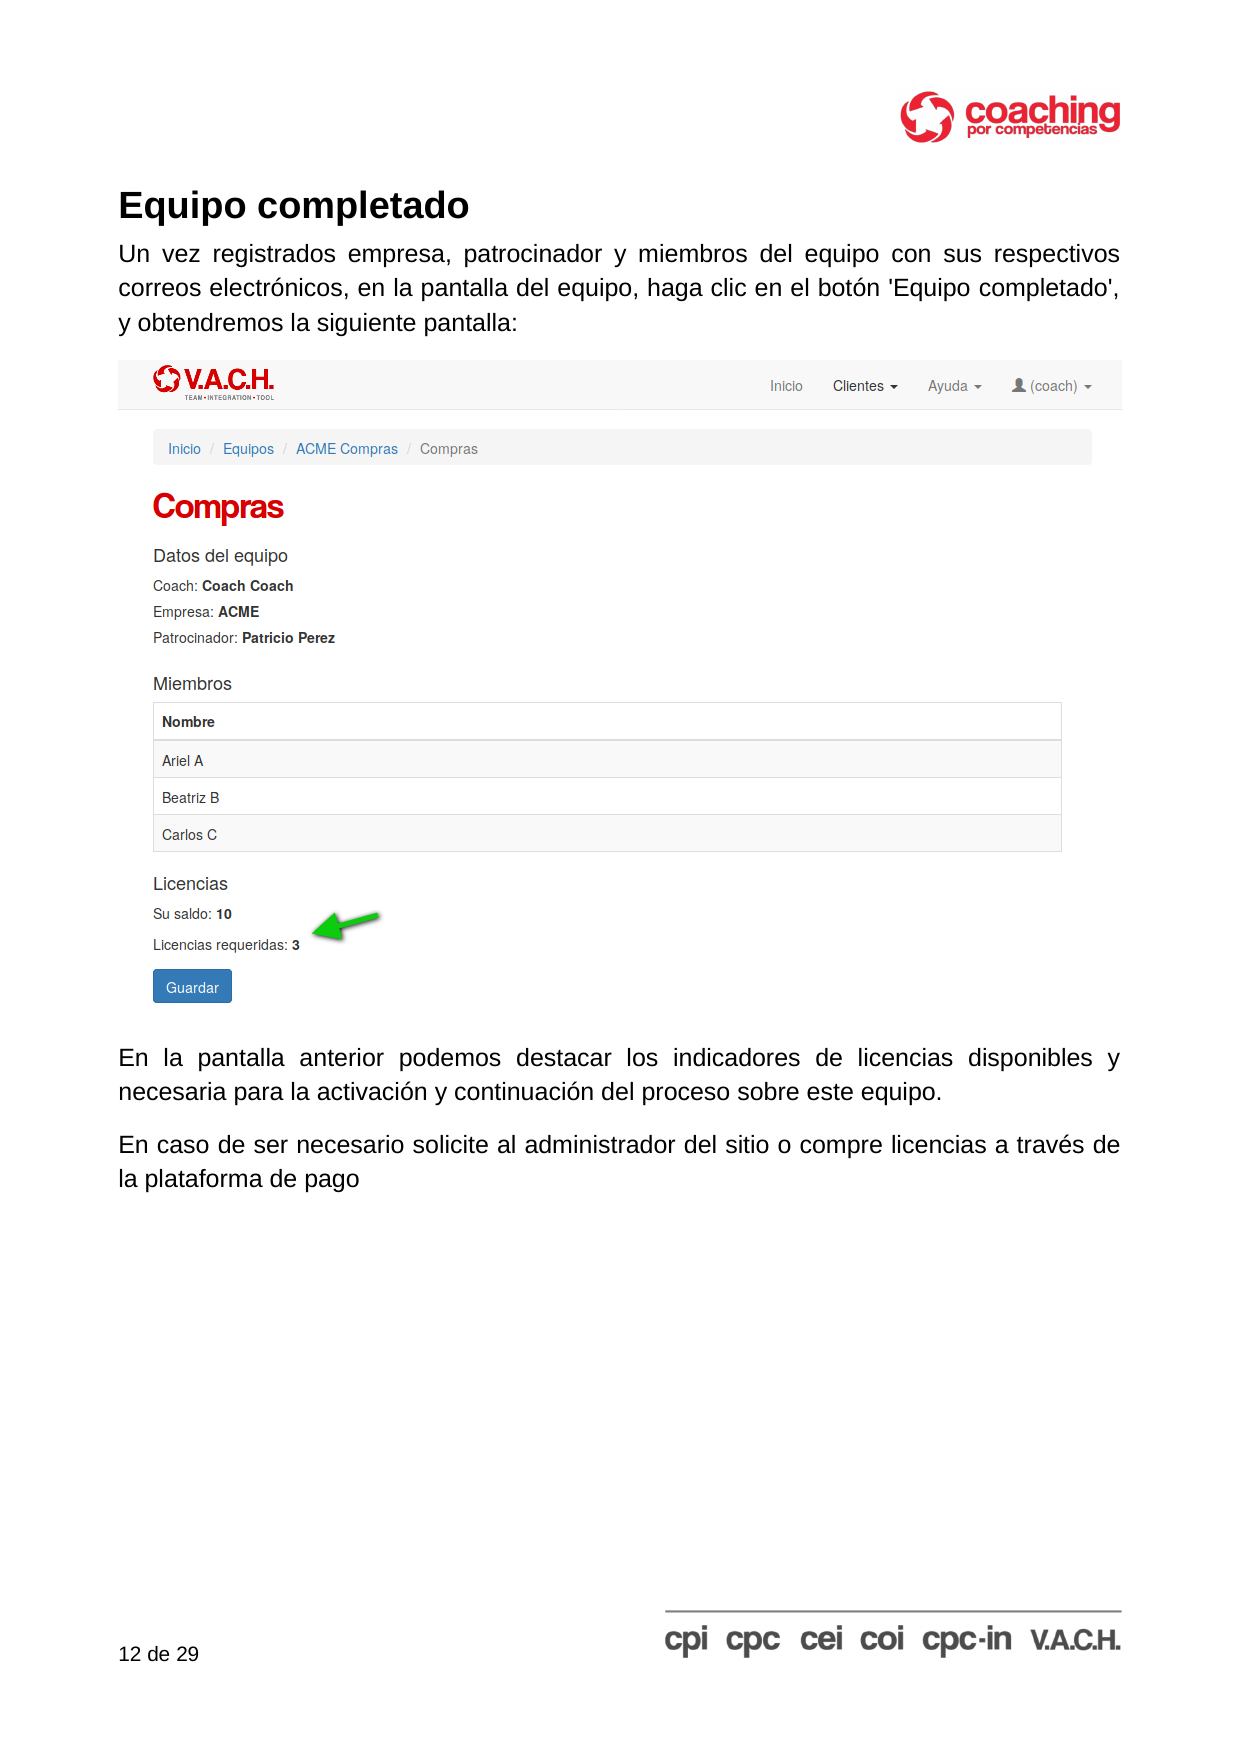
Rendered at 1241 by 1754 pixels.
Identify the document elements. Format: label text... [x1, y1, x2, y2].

subtitle Equipo completado [118, 183, 1122, 226]
text En caso de ser necesario solicite al administrador del sitio o compre licencias a través de la plataforma de pago [118, 1129, 1122, 1193]
text Un vez registrados empresa, patrocinador y miembros del equipo con sus respectivos correos electrónicos, en la pantalla del equipo, haga clic en el botón 'Equipo completado', y obtendremos la siguiente pantalla: [118, 239, 1122, 336]
picture [661, 1609, 1123, 1661]
text En la pantalla anterior podemos destacar los indicadores de licencias disponibles y necesaria para la activación y continuación del proceso sobre este equipo. [118, 1043, 1122, 1106]
picture [118, 360, 1123, 1020]
picture [897, 88, 1123, 146]
